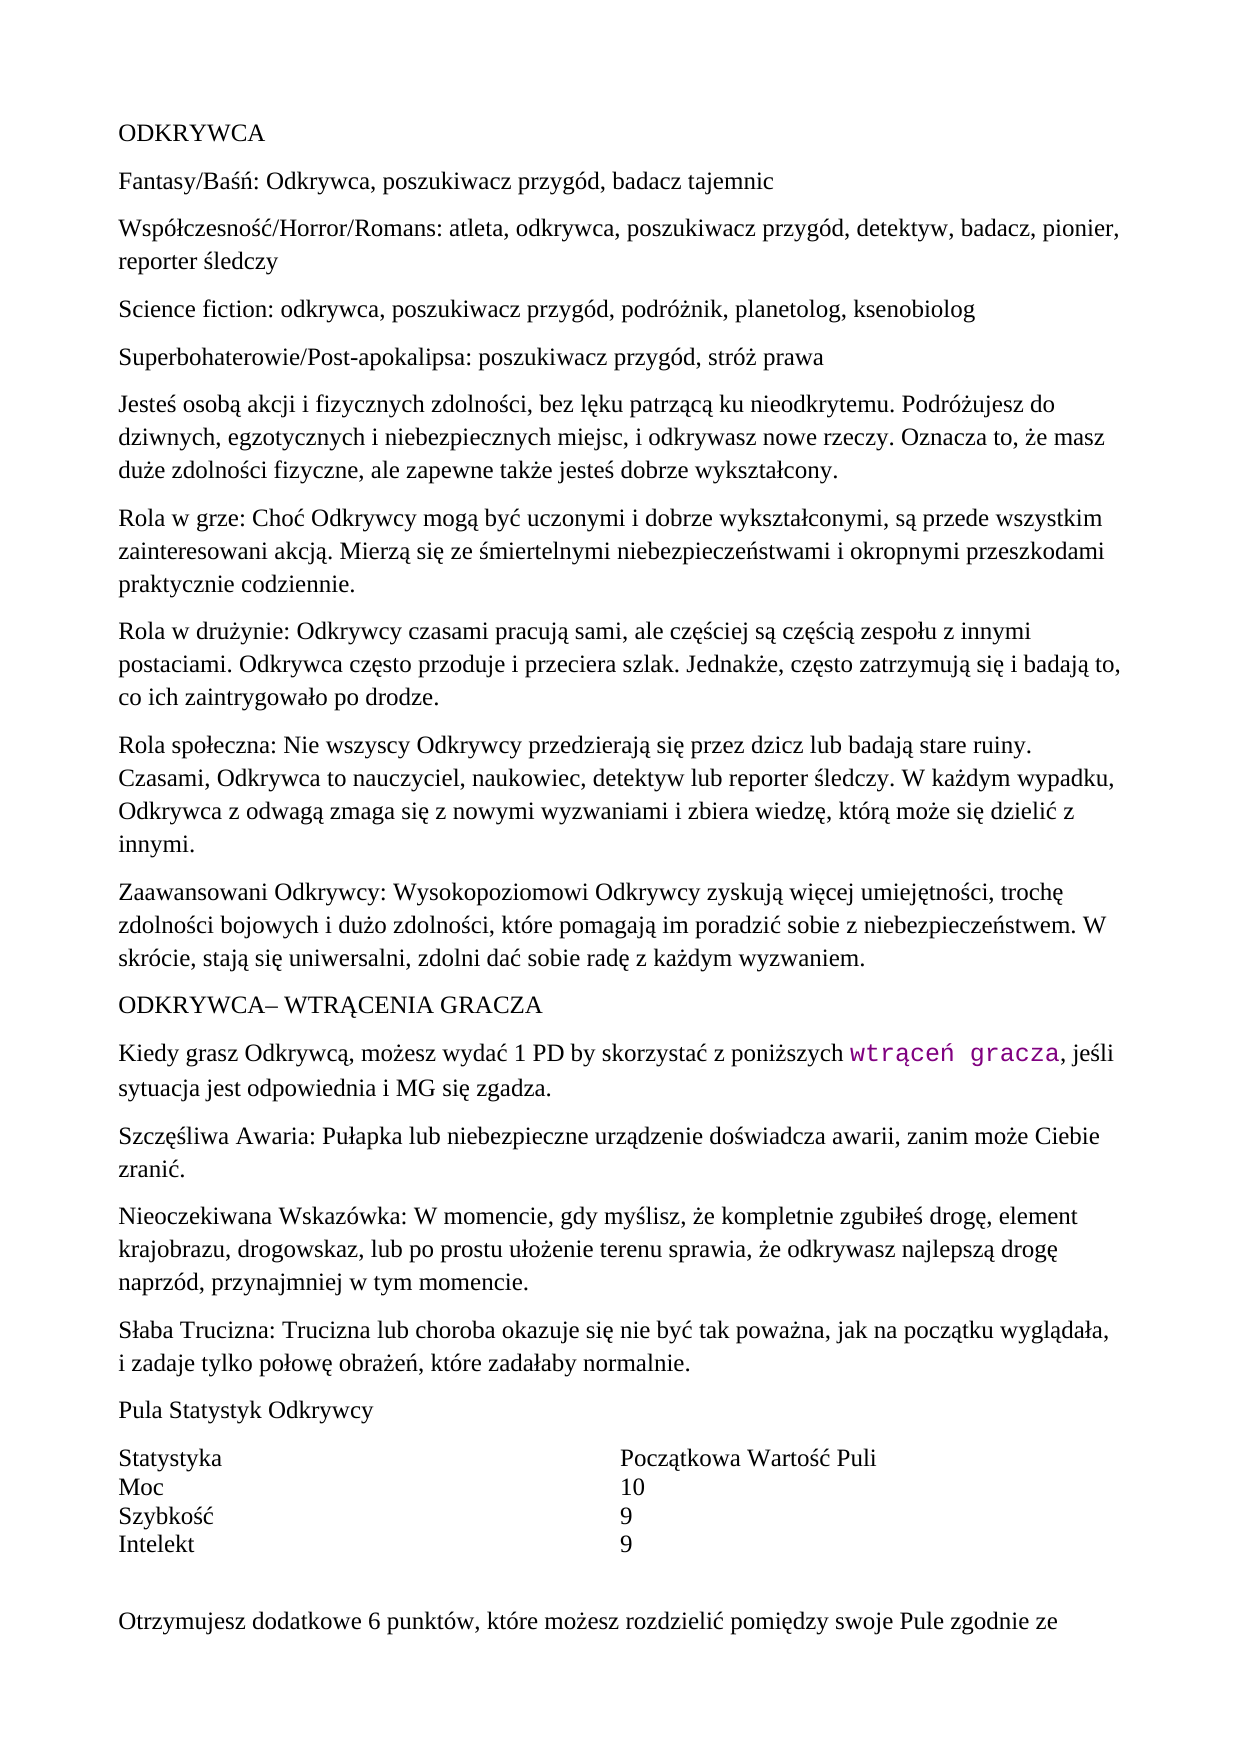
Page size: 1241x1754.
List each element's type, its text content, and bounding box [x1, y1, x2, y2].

text ODKRYWCA– WTRĄCENIA GRACZA [118, 990, 1122, 1019]
text Rola społeczna: Nie wszyscy Odkrywcy przedzierają się przez dzicz lub badają stare ruiny. Czasami, Odkrywca to nauczyciel, naukowiec, detektyw lub reporter śledczy. W każdym wypadku, Odkrywca z odwagą zmaga się z nowymi wyzwaniami i zbiera wiedzę, którą może się dzielić z innymi. [118, 730, 1122, 858]
text Rola w grze: Choć Odkrywcy mogą być uczonymi i dobrze wykształconymi, są przede wszystkim zainteresowani akcją. Mierzą się ze śmiertelnymi niebezpieczeństwami i okropnymi przeszkodami praktycznie codziennie. [118, 503, 1122, 598]
text Science fiction: odkrywca, poszukiwacz przygód, podróżnik, planetolog, ksenobiolog [118, 294, 1122, 323]
text Pula Statystyk Odkrywcy [118, 1396, 1122, 1424]
table_cell 10 [620, 1472, 1122, 1501]
text Kiedy grasz Odkrywcą, możesz wydać 1 PD by skorzystać z poniższych wtrąceń gracza, jeśli sytuacja jest odpowiednia i MG się zgadza. [118, 1038, 1122, 1102]
text Fantasy/Baśń: Odkrywca, poszukiwacz przygód, badacz tajemnic [118, 166, 1122, 194]
text Jesteś osobą akcji i fizycznych zdolności, bez lęku patrzącą ku nieodkrytemu. Podróżujesz do dziwnych, egzotycznych i niebezpiecznych miejsc, i odkrywasz nowe rzeczy. Oznacza to, że masz duże zdolności fizyczne, ale zapewne także jesteś dobrze wykształcony. [118, 389, 1122, 484]
table_header Statystyka [118, 1443, 620, 1472]
table_header Początkowa Wartość Puli [620, 1443, 1122, 1472]
table_cell Moc [118, 1472, 620, 1501]
text Nieoczekiwana Wskazówka: W momencie, gdy myślisz, że kompletnie zgubiłeś drogę, element krajobrazu, drogowskaz, lub po prostu ułożenie terenu sprawia, że odkrywasz najlepszą drogę naprzód, przynajmniej w tym momencie. [118, 1201, 1122, 1296]
text Zaawansowani Odkrywcy: Wysokopoziomowi Odkrywcy zyskują więcej umiejętności, trochę zdolności bojowych i dużo zdolności, które pomagają im poradzić sobie z niebezpieczeństwem. W skrócie, stają się uniwersalni, zdolni dać sobie radę z każdym wyzwaniem. [118, 877, 1122, 972]
text Otrzymujesz dodatkowe 6 punktów, które możesz rozdzielić pomiędzy swoje Pule zgodnie ze [118, 1606, 1122, 1634]
text Superbohaterowie/Post-apokalipsa: poszukiwacz przygód, stróż prawa [118, 342, 1122, 370]
text ODKRYWCA [118, 118, 1122, 147]
text Szczęśliwa Awaria: Pułapka lub niebezpieczne urządzenie doświadcza awarii, zanim może Ciebie zranić. [118, 1121, 1122, 1182]
table_cell Intelekt [118, 1530, 620, 1558]
text Współczesność/Horror/Romans: atleta, odkrywca, poszukiwacz przygód, detektyw, badacz, pionier, reporter śledczy [118, 213, 1122, 275]
table_cell Szybkość [118, 1501, 620, 1529]
table_cell 9 [620, 1530, 1122, 1558]
text Słaba Trucizna: Trucizna lub choroba okazuje się nie być tak poważna, jak na początku wyglądała, i zadaje tylko połowę obrażeń, które zadałaby normalnie. [118, 1315, 1122, 1377]
text Rola w drużynie: Odkrywcy czasami pracują sami, ale częściej są częścią zespołu z innymi postaciami. Odkrywca często przoduje i przeciera szlak. Jednakże, często zatrzymują się i badają to, co ich zaintrygowało po drodze. [118, 616, 1122, 711]
table_cell 9 [620, 1501, 1122, 1529]
